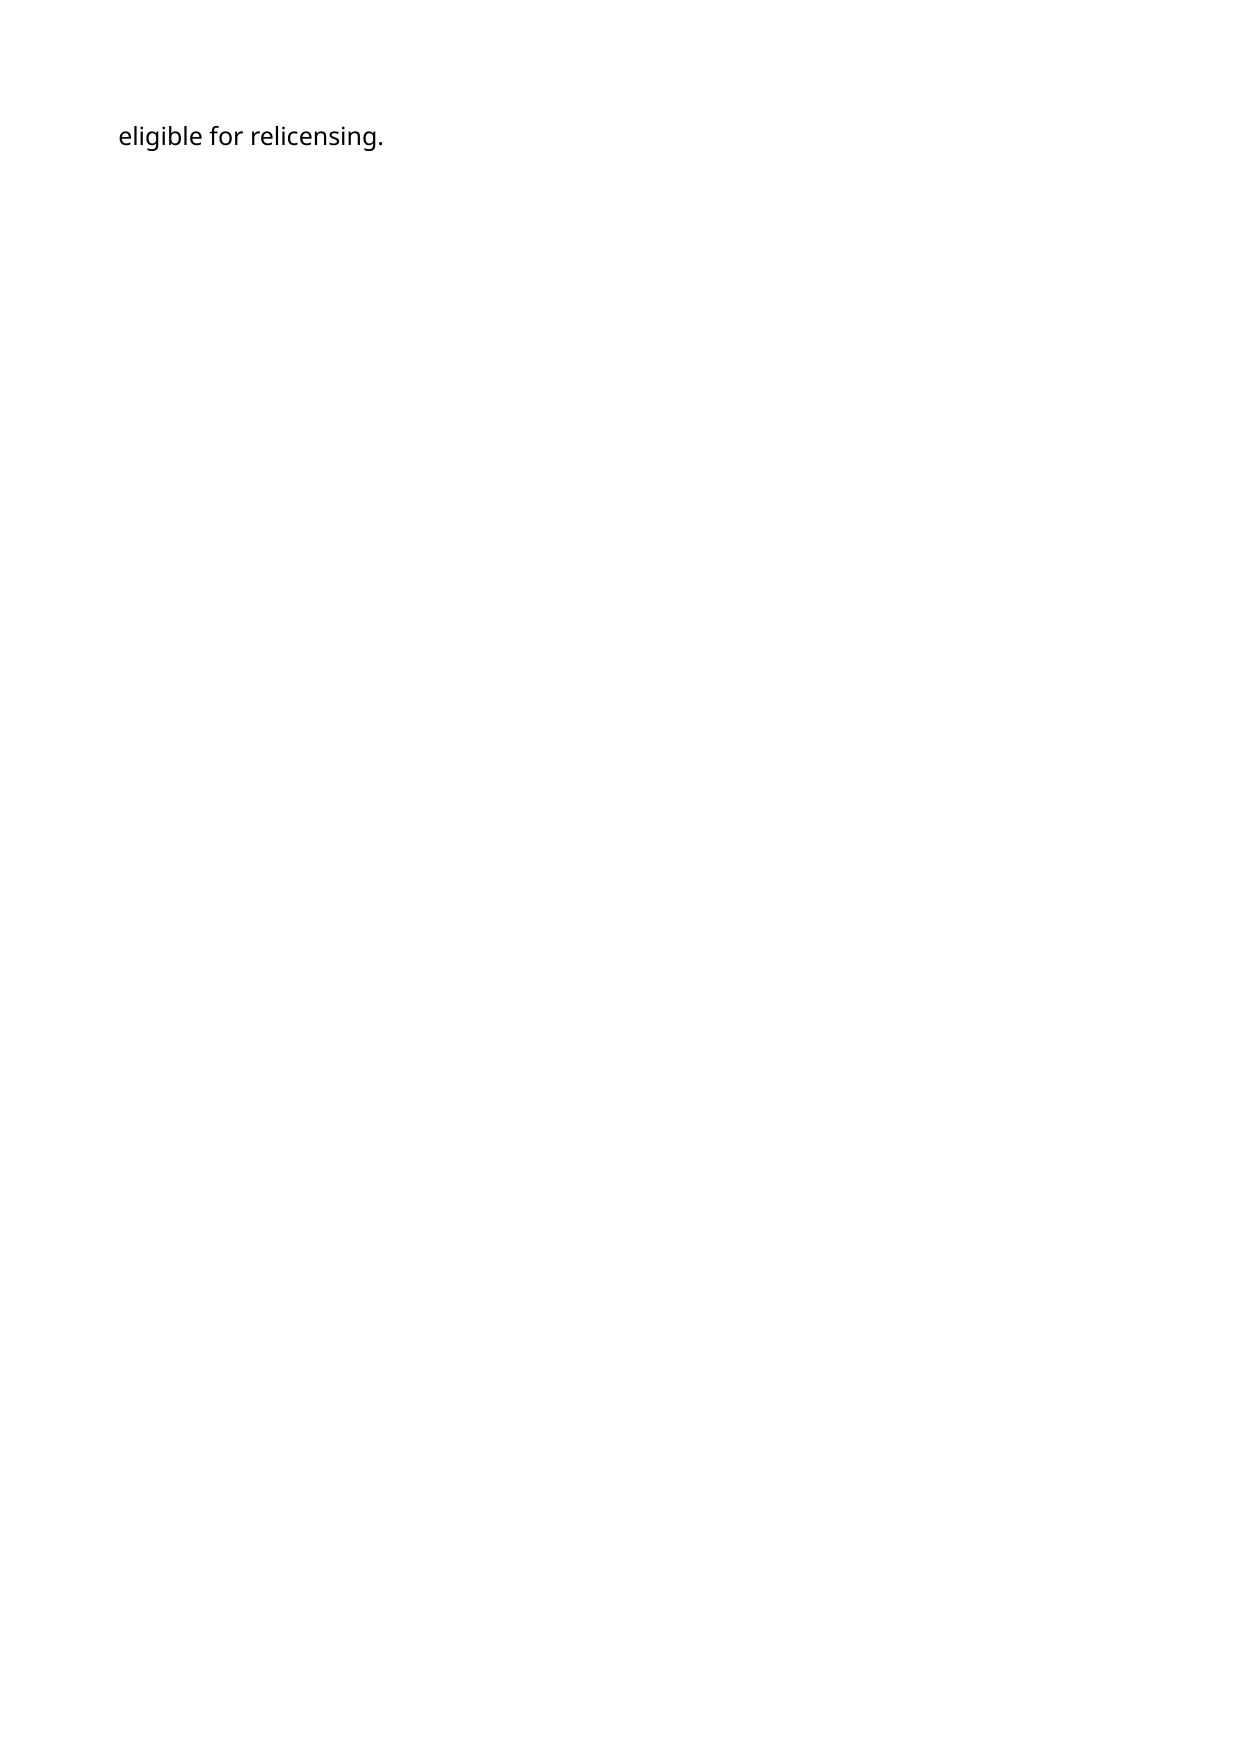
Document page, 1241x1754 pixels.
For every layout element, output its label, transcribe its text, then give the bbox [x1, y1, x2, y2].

text eligible for relicensing. [118, 118, 1122, 152]
